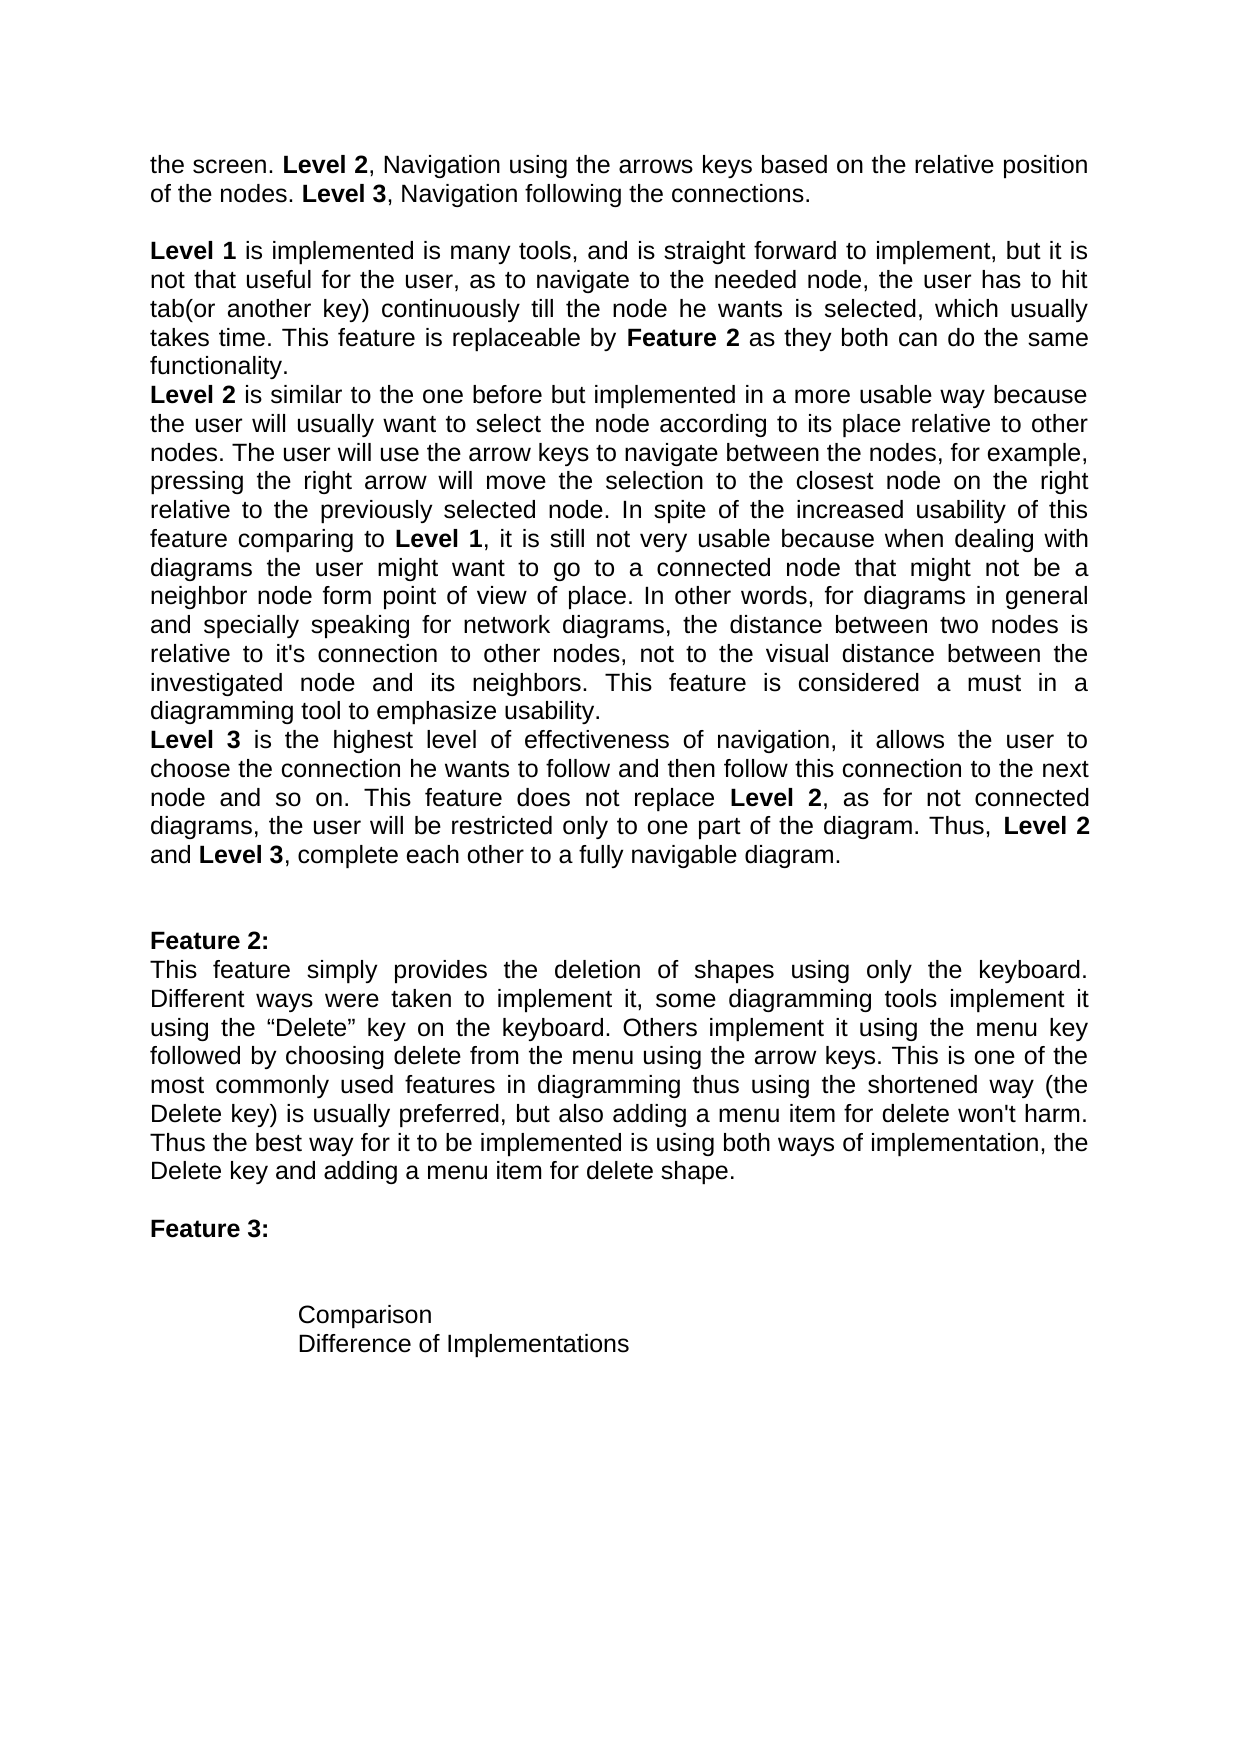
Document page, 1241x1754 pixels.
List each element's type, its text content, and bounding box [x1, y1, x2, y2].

text the screen. Level 2, Navigation using the arrows keys based on the relative position of the nodes. Level 3, Navigation following the connections. [150, 150, 1090, 207]
text Difference of Implementations [150, 1329, 1090, 1357]
text Comparison [150, 1300, 1090, 1329]
text Level 3 is the highest level of effectiveness of navigation, it allows the user to choose the connection he wants to follow and then follow this connection to the next node and so on. This feature does not replace Level 2, as for not connected diagrams, the user will be restricted only to one part of the diagram. Thus, Level 2 and Level 3, complete each other to a fully navigable diagram. [150, 725, 1090, 869]
text Level 2 is similar to the one before but implemented in a more usable way because the user will usually want to select the node according to its place relative to other nodes. The user will use the arrow keys to navigate between the nodes, for example, pressing the right arrow will move the selection to the closest node on the right relative to the previously selected node. In spite of the increased usability of this feature comparing to Level 1, it is still not very usable because when dealing with diagrams the user might want to go to a connected node that might not be a neighbor node form point of view of place. In other words, for diagrams in general and specially speaking for network diagrams, the distance between two nodes is relative to it's connection to other nodes, not to the visual distance between the investigated node and its neighbors. This feature is considered a must in a diagramming tool to emphasize usability. [150, 380, 1090, 725]
text Feature 2: [150, 926, 1090, 955]
text This feature simply provides the deletion of shapes using only the keyboard. Different ways were taken to implement it, some diagramming tools implement it using the “Delete” key on the keyboard. Others implement it using the menu key followed by choosing delete from the menu using the arrow keys. This is one of the most commonly used features in diagramming thus using the shortened way (the Delete key) is usually preferred, but also adding a menu item for delete won't harm. Thus the best way for it to be implemented is using both ways of implementation, the Delete key and adding a menu item for delete shape. [150, 955, 1090, 1185]
text Level 1 is implemented is many tools, and is straight forward to implement, but it is not that useful for the user, as to navigate to the needed node, the user has to hit tab(or another key) continuously till the node he wants is selected, which usually takes time. This feature is replaceable by Feature 2 as they both can do the same functionality. [150, 236, 1090, 380]
text Feature 3: [150, 1214, 1090, 1242]
